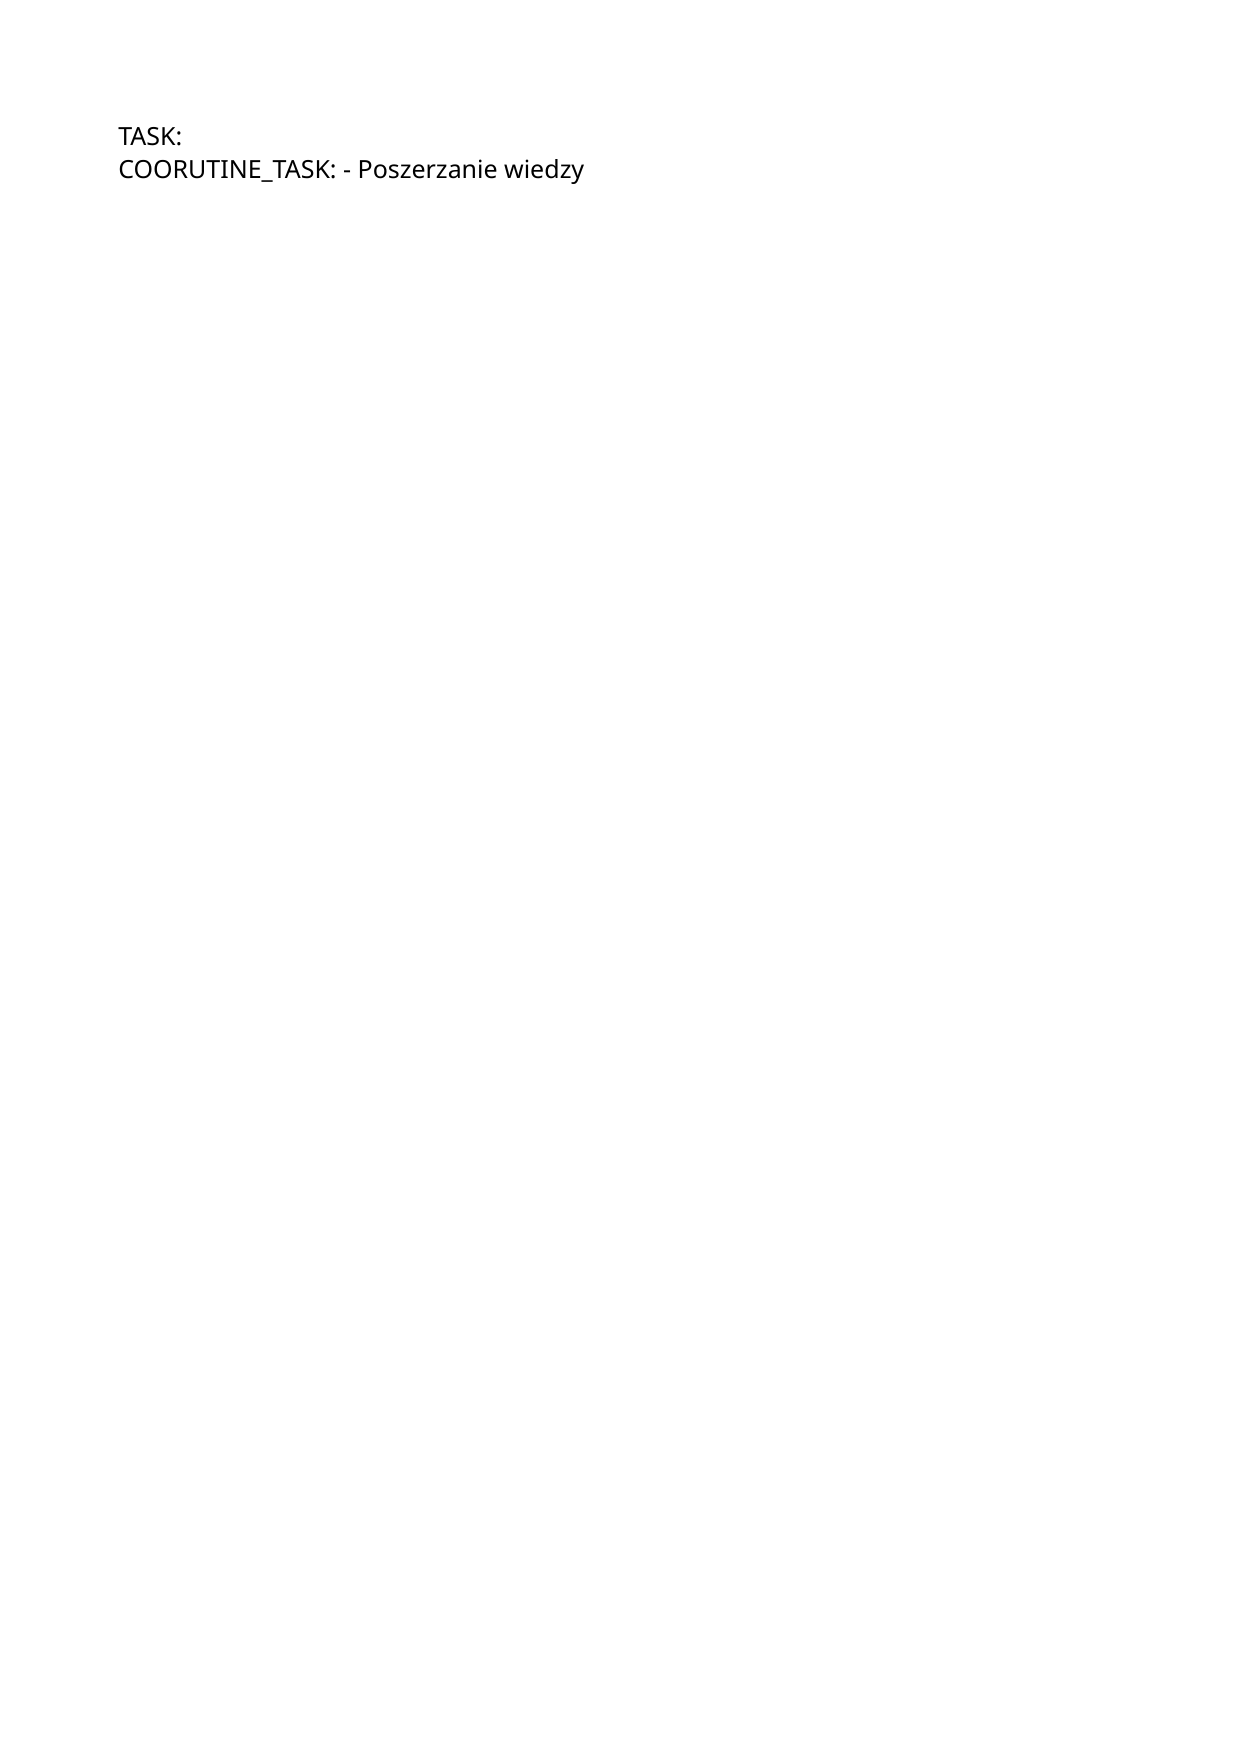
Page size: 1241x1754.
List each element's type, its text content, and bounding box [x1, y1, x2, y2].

text COORUTINE_TASK: - Poszerzanie wiedzy [118, 152, 1122, 186]
text TASK: [118, 118, 1122, 152]
